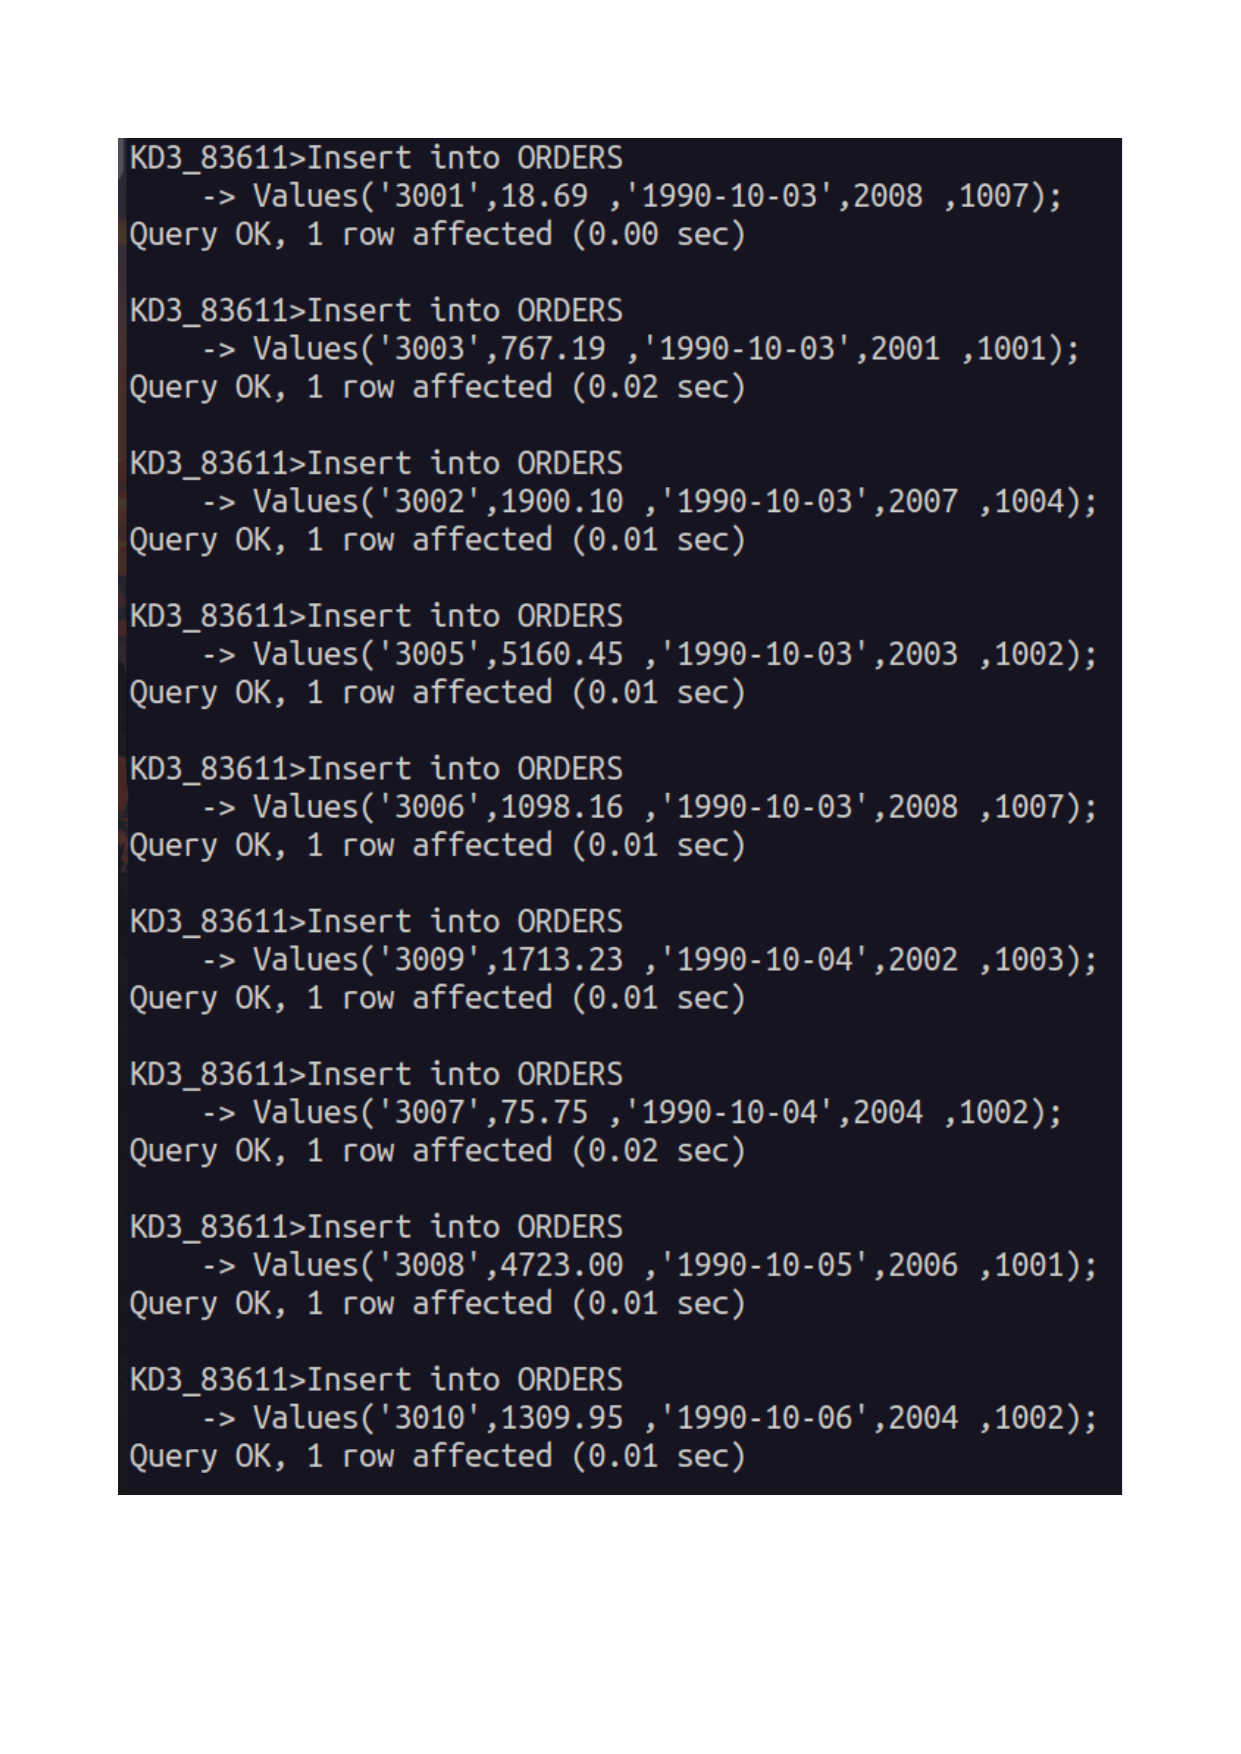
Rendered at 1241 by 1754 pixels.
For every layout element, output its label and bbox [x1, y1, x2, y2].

picture [118, 138, 1123, 1495]
